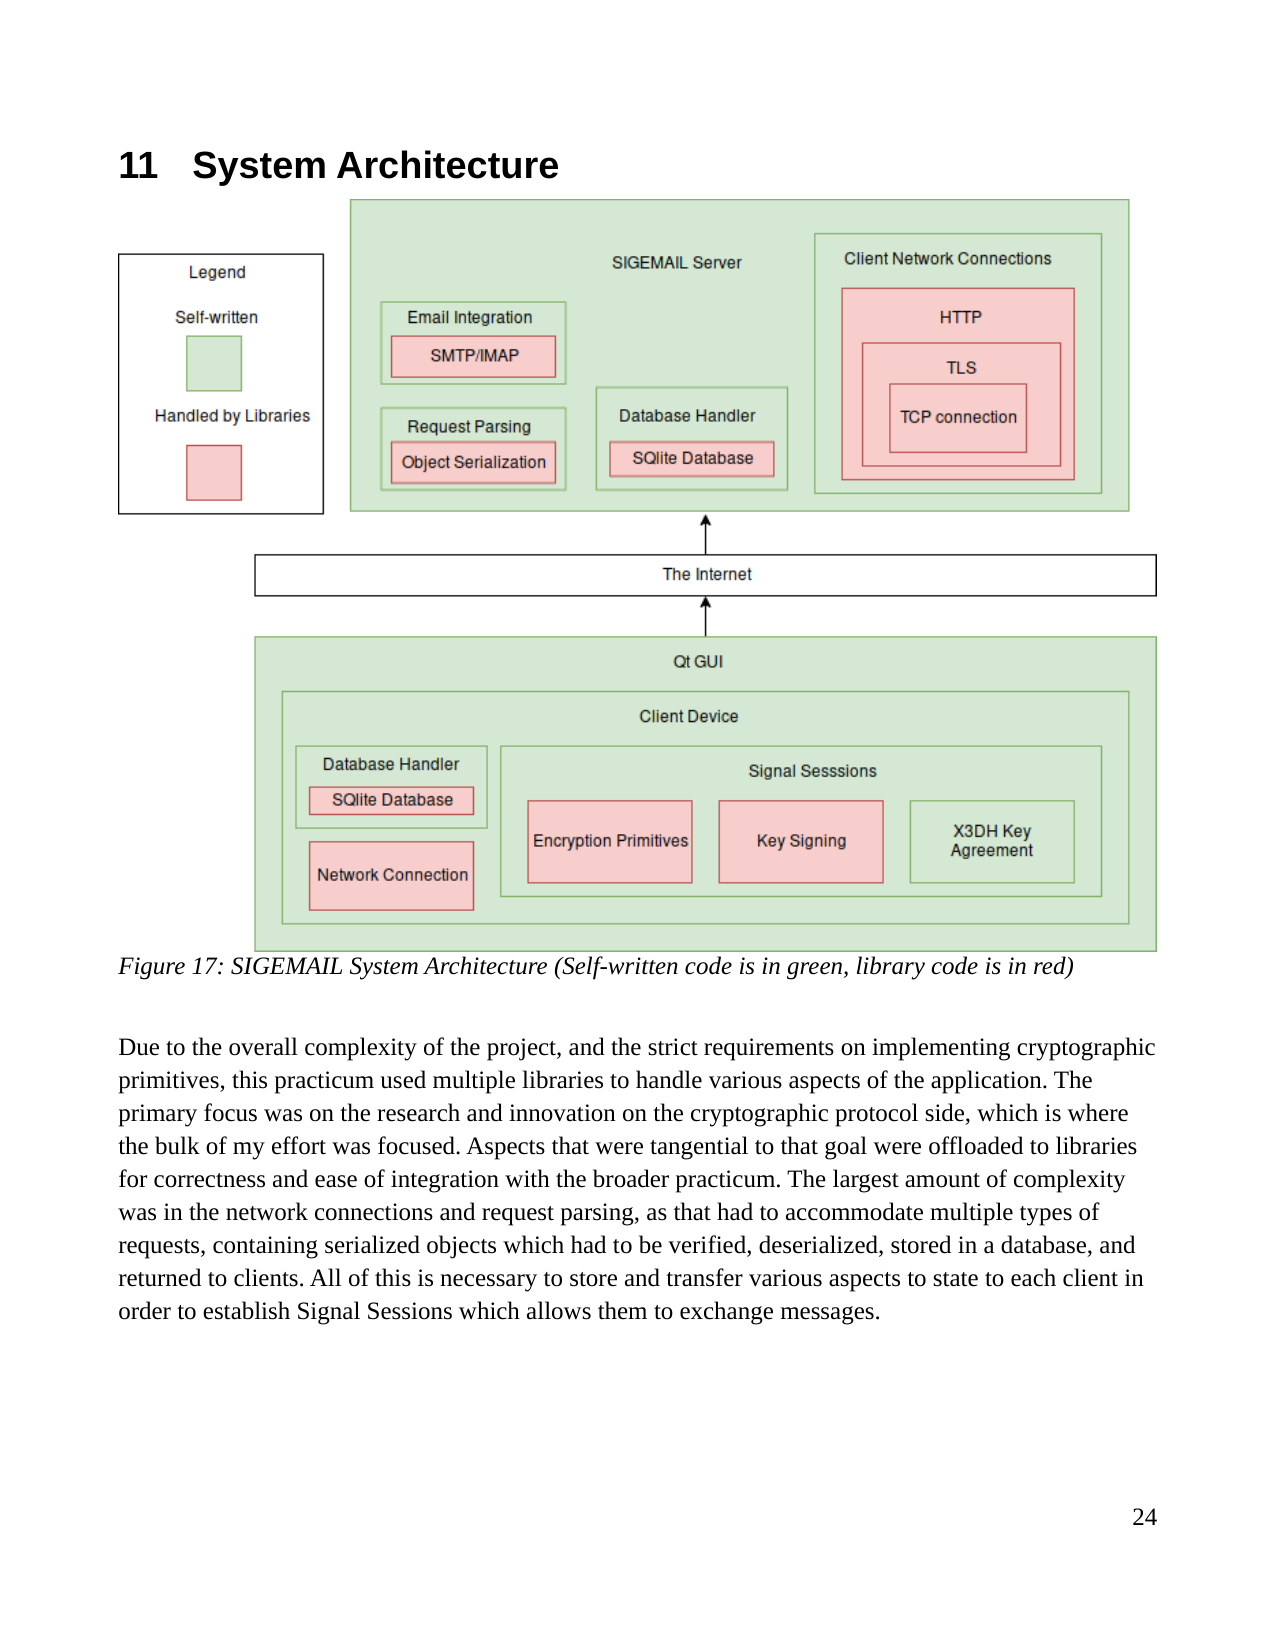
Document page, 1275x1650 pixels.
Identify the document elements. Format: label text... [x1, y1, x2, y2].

text Due to the overall complexity of the project, and the strict requirements on implementing cryptographic primitives, this practicum used multiple libraries to handle various aspects of the application. The primary focus was on the research and innovation on the cryptographic protocol side, which is where the bulk of my effort was focused. Aspects that were tangential to that goal were offloaded to libraries for correctness and ease of integration with the broader practicum. The largest amount of complexity was in the network connections and request parsing, as that had to accommodate multiple types of requests, containing serialized objects which had to be verified, deserialized, stored in a database, and returned to clients. All of this is necessary to store and transfer various aspects to state to each client in order to establish Signal Sessions which allows them to exchange messages. [118, 1032, 1157, 1325]
picture [118, 199, 1157, 952]
subtitle System Architecture [118, 143, 1157, 187]
text Figure 17: SIGEMAIL System Architecture (Self-written code is in green, library code is in red) [118, 952, 1157, 980]
